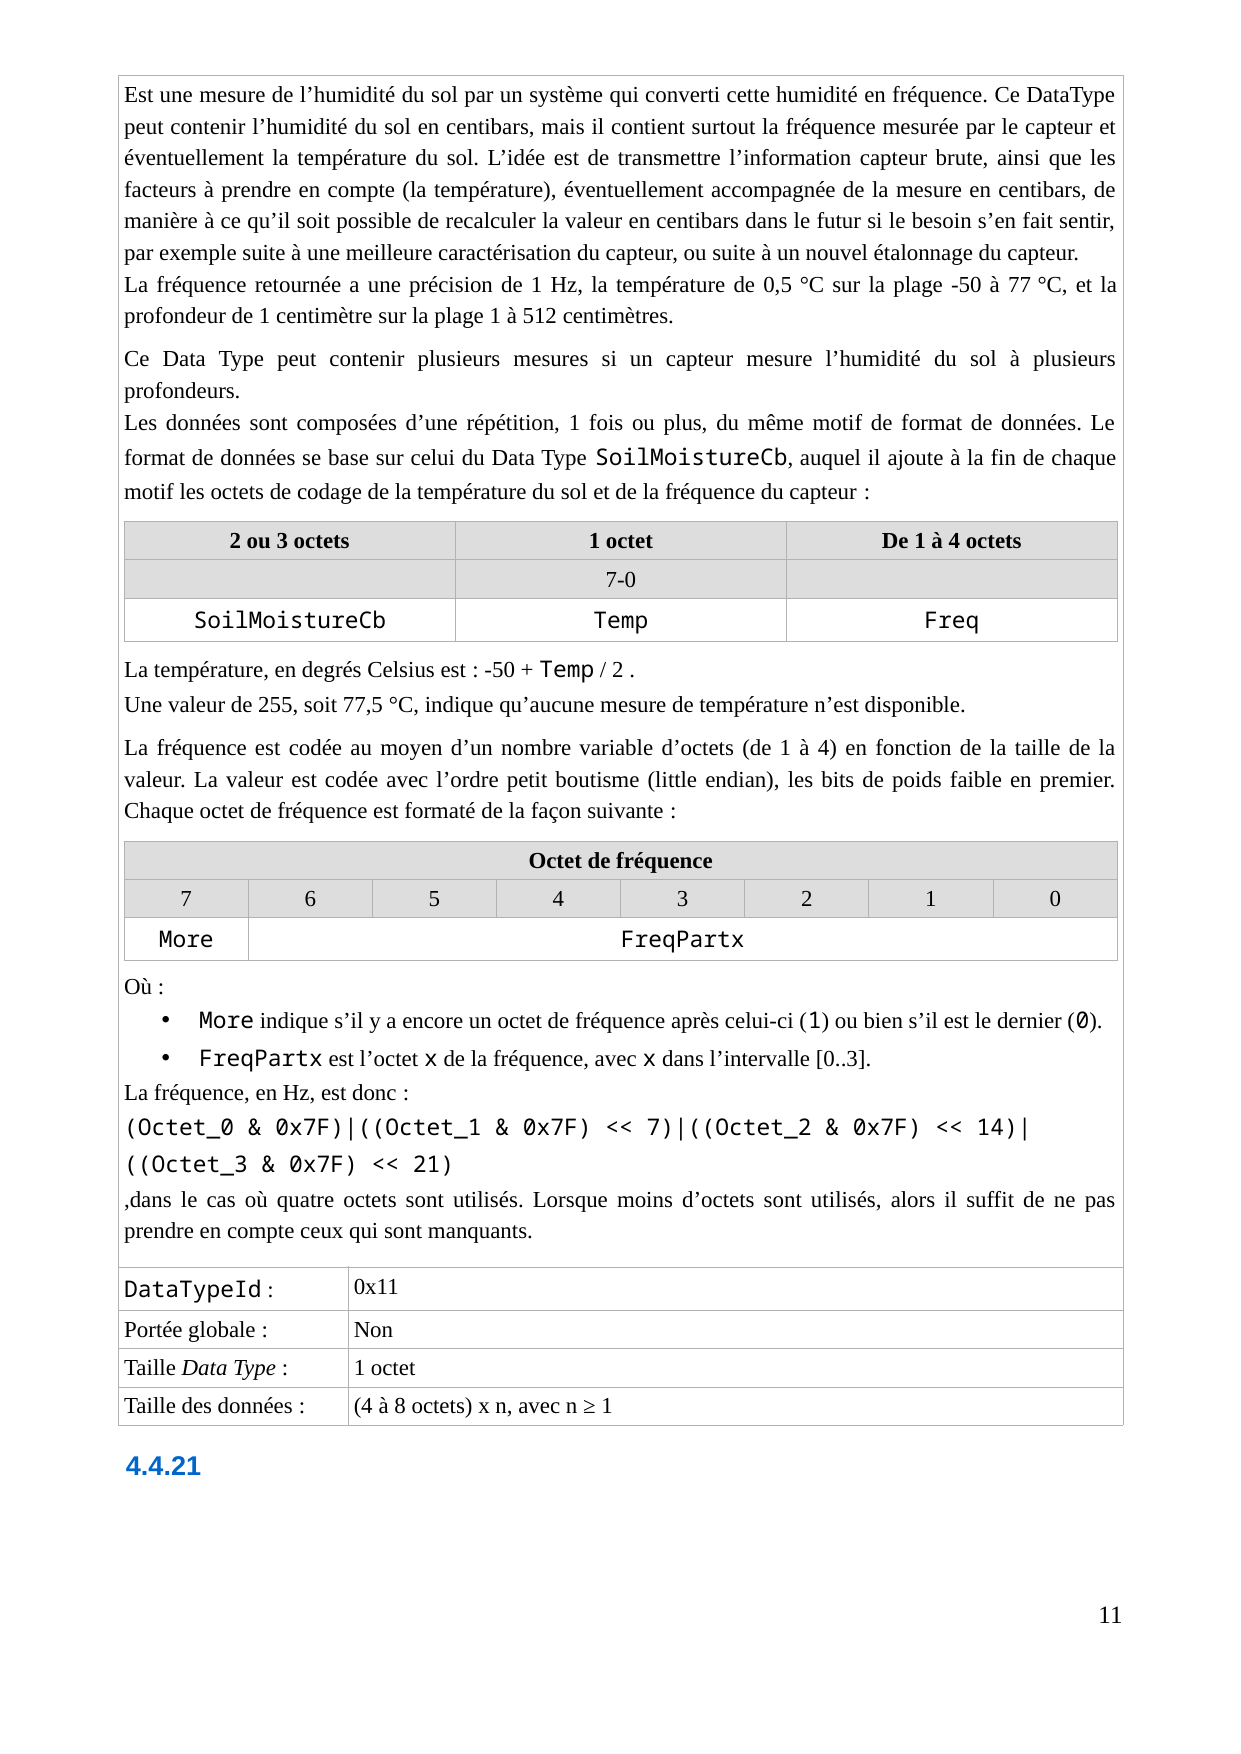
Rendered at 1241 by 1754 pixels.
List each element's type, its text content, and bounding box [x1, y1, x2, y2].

table_cell 5 [373, 880, 496, 917]
table_header De 1 à 4 octets [787, 522, 1117, 559]
table_cell More [125, 918, 248, 960]
table_cell Freq [787, 599, 1117, 641]
table_cell 1 [869, 880, 993, 917]
table_cell 0x11 [349, 1268, 1123, 1310]
table_cell [125, 560, 455, 598]
table_cell Est une mesure de l’humidité du sol par un système qui converti cette humidité en fréquence. Ce DataType peut contenir l’humidité du sol en centibars, mais il contient surtout la fréquence mesurée par le capteur et éventuellement la température du sol. L’idée est de transmettre l’information capteur brute, ainsi que les facteurs à prendre en compte (la température), éventuellement accompagnée de la mesure en centibars, de manière à ce qu’il soit possible de recalculer la valeur en centibars dans le futur si le besoin s’en fait sentir, par exemple suite à une meilleure caractérisation du capteur, ou suite à un nouvel étalonnage du capteur. La fréquence retournée a une précision de 1 Hz, la température de 0,5 °C sur la plage -50 à 77 °C, et la profondeur de 1 centimètre sur la plage 1 à 512 centimètres. Ce Data Type peut contenir plusieurs mesures si un capteur mesure l’humidité du sol à plusieurs profondeurs. Les données sont composées d’une répétition, 1 fois ou plus, du même motif de format de données. Le format de données se base sur celui du Data Type SoilMoistureCb, auquel il ajoute à la fin de chaque motif les octets de codage de la température du sol et de la fréquence du capteur : La température, en degrés Celsius est : -50 + Temp / 2 . Une valeur de 255, soit 77,5 °C, indique qu’aucune mesure de température n’est disponible. La fréquence est codée au moyen d’un nombre variable d’octets (de 1 à 4) en fonction de la taille de la valeur. La valeur est codée avec l’ordre petit boutisme (little endian), les bits de poids faible en premier. Chaque octet de fréquence est formaté de la façon suivante : Où : More indique s’il y a encore un octet de fréquence après celui-ci (1) ou bien s’il est le dernier (0). FreqPartx est l’octet x de la fréquence, avec x dans l’intervalle [0..3]. La fréquence, en Hz, est donc : (Octet_0 & 0x7F)|((Octet_1 & 0x7F) << 7)|((Octet_2 & 0x7F) << 14)|((Octet_3 & 0x7F) << 21) ,dans le cas où quatre octets sont utilisés. Lorsque moins d’octets sont utilisés, alors il suffit de ne pas prendre en compte ceux qui sont manquants. [119, 76, 1123, 1266]
table_cell 2 [745, 880, 868, 917]
table_cell 1 octet [349, 1349, 1123, 1386]
table_cell Taille Data Type : [119, 1349, 348, 1386]
table_cell Temp [456, 599, 786, 641]
table_cell Taille des données : [119, 1388, 348, 1425]
table_cell 6 [249, 880, 372, 917]
table_cell FreqPartx [249, 918, 1117, 960]
table_cell [787, 560, 1117, 598]
table_cell DataTypeId : [119, 1268, 348, 1310]
table_cell Portée globale : [119, 1311, 348, 1348]
table_cell 7 [125, 880, 248, 917]
table_header 2 ou 3 octets [125, 522, 455, 559]
table_cell (4 à 8 octets) x n, avec n ≥ 1 [349, 1388, 1123, 1425]
table_cell 4 [497, 880, 620, 917]
table_cell Non [349, 1311, 1123, 1348]
table_header 1 octet [456, 522, 786, 559]
table_cell 0 [994, 880, 1117, 917]
table_cell 3 [621, 880, 744, 917]
table_header Octet de fréquence [125, 842, 1117, 879]
table_cell 7-0 [456, 560, 786, 598]
table_cell SoilMoistureCb [125, 599, 455, 641]
